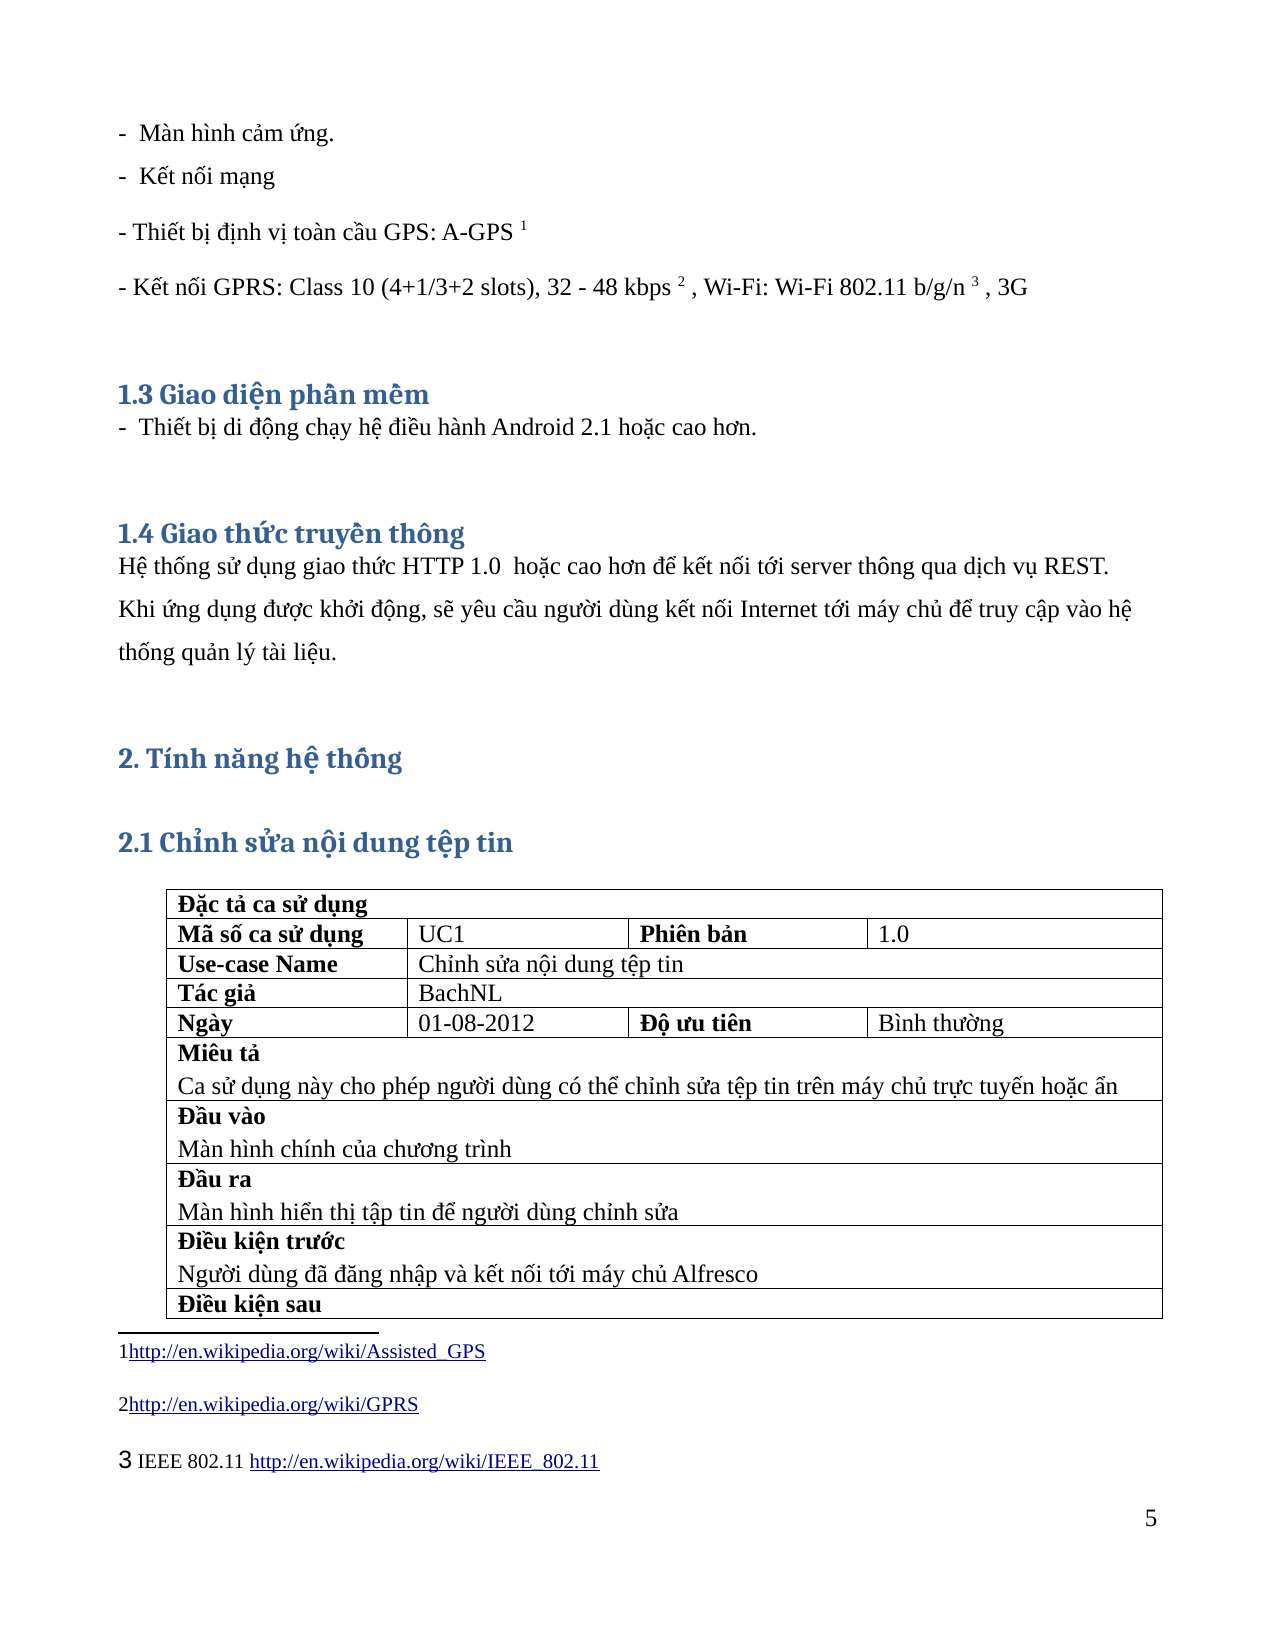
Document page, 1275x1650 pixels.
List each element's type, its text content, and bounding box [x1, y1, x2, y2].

table_cell Use-case Name [167, 949, 407, 977]
list IEEE 802.11 http://en.wikipedia.org/wiki/IEEE_802.11 [118, 1445, 1157, 1474]
list - Thiết bị di động chạy hệ điều hành Android 2.1 hoặc cao hơn. [118, 412, 1157, 440]
text http://en.wikipedia.org/wiki/Assisted_GPS [118, 1339, 1157, 1363]
table_cell Chỉnh sửa nội dung tệp tin [408, 949, 1162, 977]
table_cell 1.0 [868, 919, 1162, 948]
text - Màn hình cảm ứng. [118, 118, 1157, 147]
list Hệ thống sử dụng giao thức HTTP 1.0 hoặc cao hơn để kết nối tới server thông qua dịch vụ REST. Khi ứng dụng được khởi động, sẽ yêu cầu người dùng kết nối Internet tới máy chủ để truy cập vào hệ thống quản lý tài liệu. [118, 551, 1157, 666]
table_cell 01-08-2012 [408, 1008, 628, 1037]
list http://en.wikipedia.org/wiki/GPRS [118, 1392, 1157, 1416]
table_cell Độ ưu tiên [629, 1008, 867, 1037]
table_cell Miêu tả Ca sử dụng này cho phép người dùng có thể chỉnh sửa tệp tin trên máy chủ trực tuyến hoặc ẩn [167, 1038, 1162, 1100]
table_cell Đầu vào Màn hình chính của chương trình [167, 1101, 1162, 1163]
text - Thiết bị định vị toàn cầu GPS: A-GPS [118, 217, 1157, 246]
table_cell Ngày [167, 1008, 407, 1037]
table_cell UC1 [408, 919, 628, 948]
table_cell Điều kiện trước Người dùng đã đăng nhập và kết nối tới máy chủ Alfresco [167, 1226, 1162, 1288]
table_cell Điều kiện sau [167, 1289, 1162, 1318]
subtitle 2. Tính năng hệ thống [118, 743, 1157, 776]
subtitle 2.1 Chỉnh sửa nội dung tệp tin [118, 826, 1157, 860]
subtitle 1.3 Giao diện phần mềm [118, 378, 1157, 412]
list - Kết nối GPRS: Class 10 (4+1/3+2 slots), 32 - 48 kbps , Wi-Fi: Wi-Fi 802.11 b/g/n , 3G [118, 272, 1157, 301]
table_cell BachNL [408, 979, 1162, 1007]
table_cell Tác giả [167, 979, 407, 1007]
table_cell Phiên bản [629, 919, 867, 948]
subtitle 1.4 Giao thức truyền thông [118, 517, 1157, 551]
table_cell Mã số ca sử dụng [167, 919, 407, 948]
table_cell Bình thường [868, 1008, 1162, 1037]
table_header Đặc tả ca sử dụng [167, 890, 1162, 918]
table_cell Đầu ra Màn hình hiển thị tập tin để người dùng chỉnh sửa [167, 1164, 1162, 1225]
text - Kết nối mạng [118, 161, 1157, 190]
